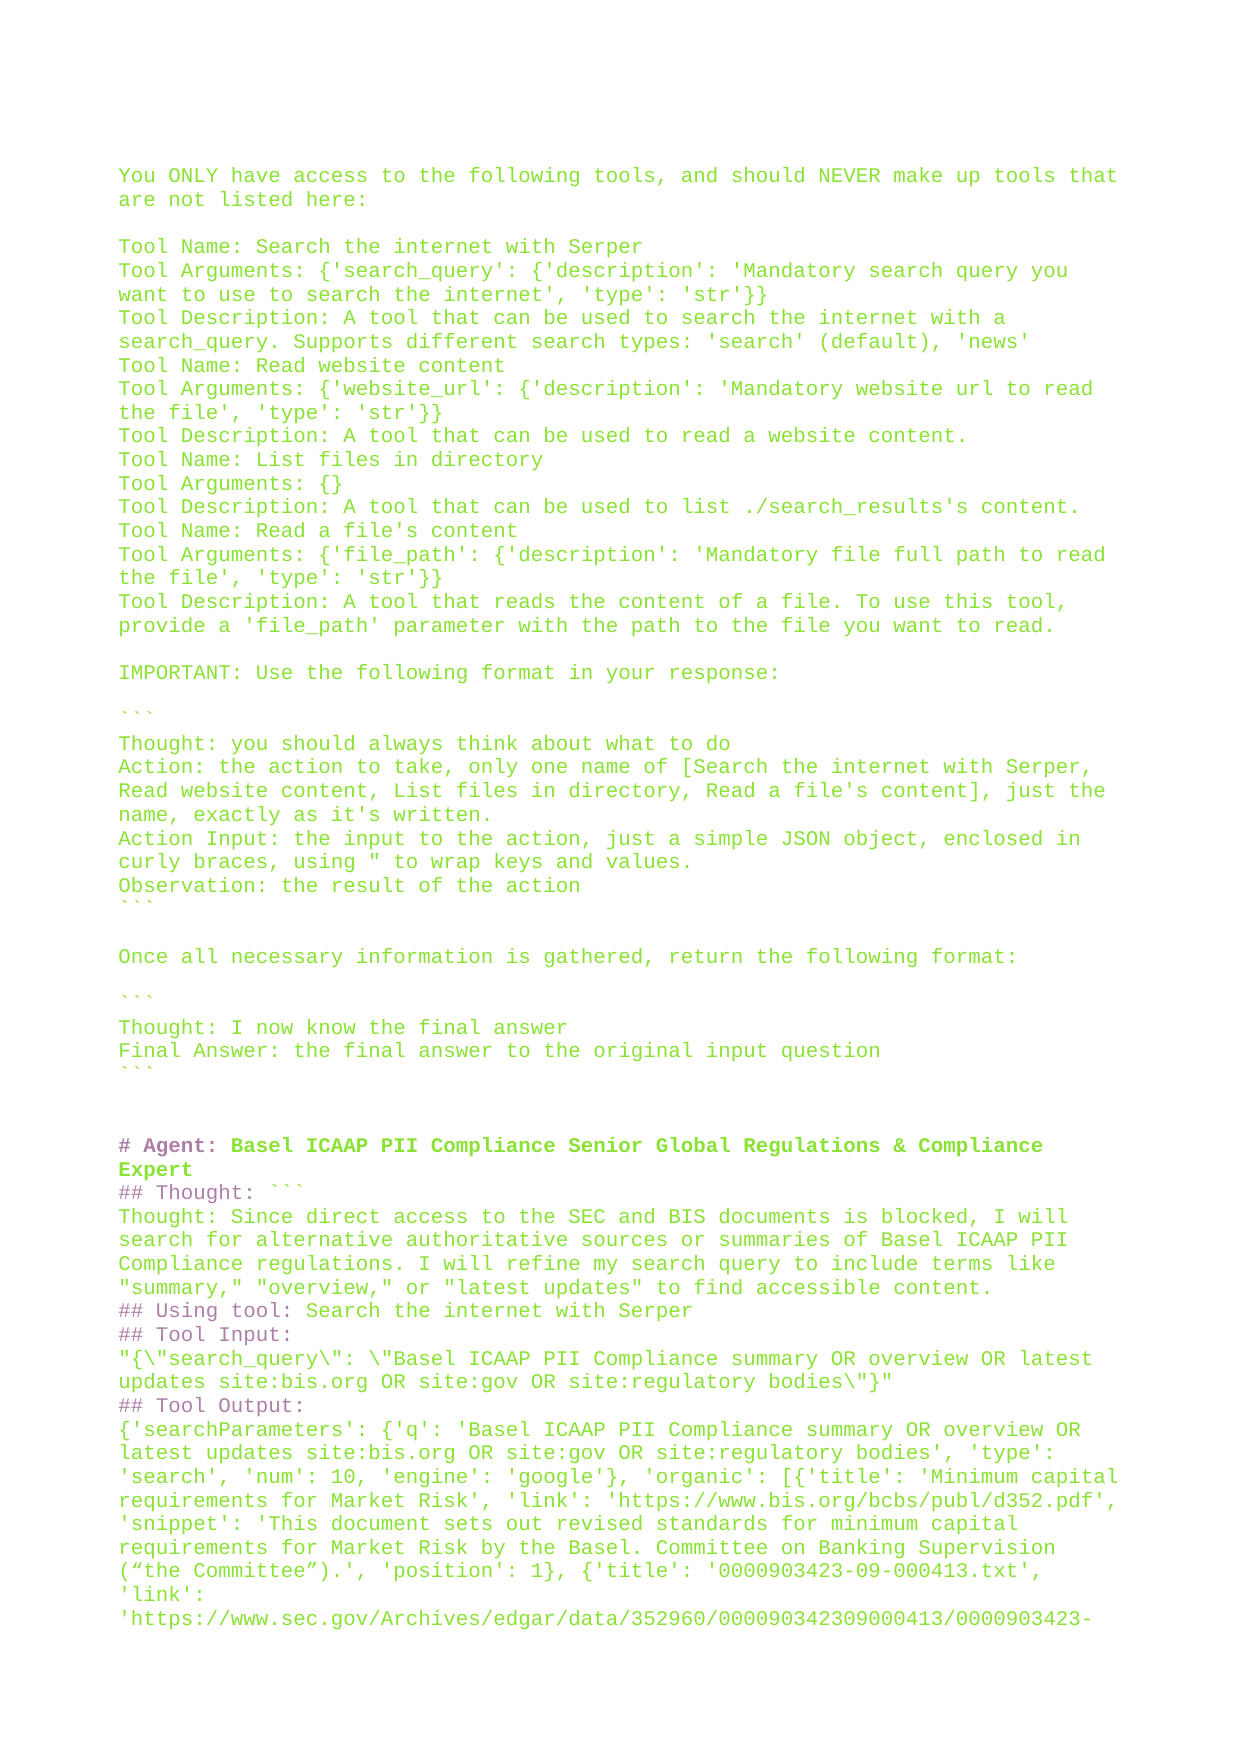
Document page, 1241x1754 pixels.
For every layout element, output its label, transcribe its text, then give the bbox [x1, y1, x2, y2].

text ``` [118, 993, 1122, 1017]
text Tool Description: A tool that can be used to list ./search_results's content. [118, 496, 1122, 520]
text Tool Name: Read website content [118, 354, 1122, 378]
text Thought: I now know the final answer [118, 1017, 1122, 1040]
text ## Tool Input: [118, 1324, 1122, 1348]
text ## Thought: ``` [118, 1182, 1122, 1206]
text Thought: Since direct access to the SEC and BIS documents is blocked, I will search for alternative authoritative sources or summaries of Basel ICAAP PII Compliance regulations. I will refine my search query to include terms like "summary," "overview," or "latest updates" to find accessible content. [118, 1206, 1122, 1300]
text ``` [118, 898, 1122, 922]
text Tool Description: A tool that reads the content of a file. To use this tool, provide a 'file_path' parameter with the path to the file you want to read. [118, 591, 1122, 638]
text ``` [118, 709, 1122, 733]
text Tool Arguments: {'search_query': {'description': 'Mandatory search query you want to use to search the internet', 'type': 'str'}} [118, 260, 1122, 307]
text {'searchParameters': {'q': 'Basel ICAAP PII Compliance summary OR overview OR latest updates site:bis.org OR site:gov OR site:regulatory bodies', 'type': 'search', 'num': 10, 'engine': 'google'}, 'organic': [{'title': 'Minimum capital requirements for Market Risk', 'link': 'https://www.bis.org/bcbs/publ/d352.pdf', 'snippet': 'This document sets out revised standards for minimum capital requirements for Market Risk by the Basel. Committee on Banking Supervision (“the Committee”).', 'position': 1}, {'title': '0000903423-09-000413.txt', 'link': 'https://www.sec.gov/Archives/edgar/data/352960/000090342309000413/0000903423- [118, 1419, 1122, 1631]
text Tool Name: Search the internet with Serper [118, 236, 1122, 260]
text Tool Name: Read a file's content [118, 520, 1122, 544]
text # Agent: Basel ICAAP PII Compliance Senior Global Regulations & Compliance Expert [118, 1135, 1122, 1182]
text Observation: the result of the action [118, 875, 1122, 898]
text Tool Name: List files in directory [118, 449, 1122, 473]
text Tool Arguments: {} [118, 473, 1122, 496]
text Tool Arguments: {'file_path': {'description': 'Mandatory file full path to read the file', 'type': 'str'}} [118, 544, 1122, 591]
text Tool Description: A tool that can be used to search the internet with a search_query. Supports different search types: 'search' (default), 'news' [118, 307, 1122, 354]
text IMPORTANT: Use the following format in your response: [118, 662, 1122, 686]
text "{\"search_query\": \"Basel ICAAP PII Compliance summary OR overview OR latest updates site:bis.org OR site:gov OR site:regulatory bodies\"}" [118, 1348, 1122, 1395]
text Tool Description: A tool that can be used to read a website content. [118, 426, 1122, 449]
text Action: the action to take, only one name of [Search the internet with Serper, Read website content, List files in directory, Read a file's content], just the name, exactly as it's written. [118, 757, 1122, 827]
text Once all necessary information is gathered, return the following format: [118, 946, 1122, 969]
text You ONLY have access to the following tools, and should NEVER make up tools that are not listed here: [118, 165, 1122, 213]
text ## Using tool: Search the internet with Serper [118, 1300, 1122, 1324]
text Final Answer: the final answer to the original input question [118, 1040, 1122, 1064]
text ## Tool Output: [118, 1395, 1122, 1419]
text Thought: you should always think about what to do [118, 733, 1122, 757]
text Tool Arguments: {'website_url': {'description': 'Mandatory website url to read the file', 'type': 'str'}} [118, 378, 1122, 426]
text ``` [118, 1064, 1122, 1088]
text Action Input: the input to the action, just a simple JSON object, enclosed in curly braces, using " to wrap keys and values. [118, 827, 1122, 875]
